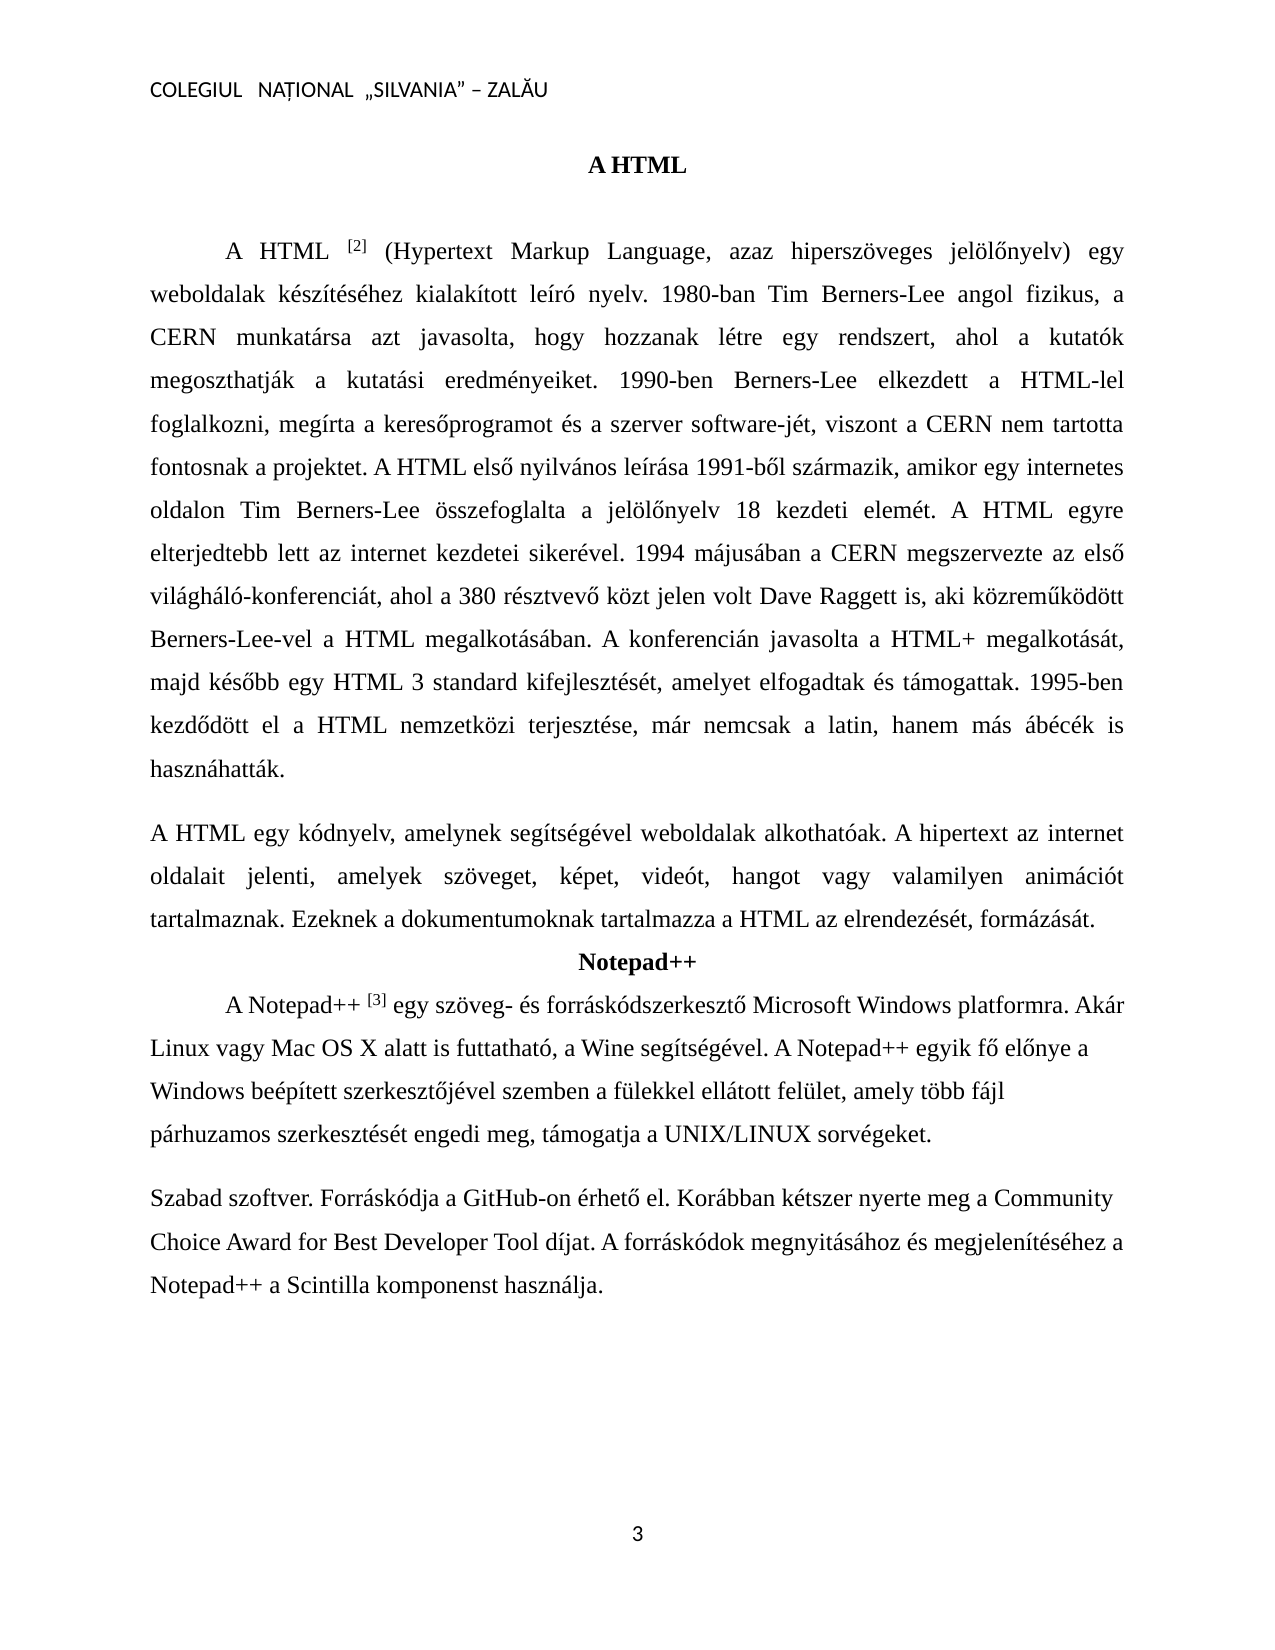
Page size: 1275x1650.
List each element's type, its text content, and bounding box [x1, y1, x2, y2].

text A HTML [150, 150, 1125, 179]
text A HTML egy kódnyelv, amelynek segítségével weboldalak alkothatóak. A hipertext az internet oldalait jelenti, amelyek szöveget, képet, videót, hangot vagy valamilyen animációt tartalmaznak. Ezeknek a dokumentumoknak tartalmazza a HTML az elrendezését, formázását. [150, 818, 1125, 933]
text A Notepad++ [3] egy szöveg- és forráskódszerkesztő Microsoft Windows platformra. Akár Linux vagy Mac OS X alatt is futtatható, a Wine segítségével. A Notepad++ egyik fő előnye a Windows beépített szerkesztőjével szemben a fülekkel ellátott felület, amely több fájl párhuzamos szerkesztését engedi meg, támogatja a UNIX/LINUX sorvégeket. [150, 990, 1125, 1148]
text Notepad++ [150, 947, 1125, 976]
text Szabad szoftver. Forráskódja a GitHub-on érhető el. Korábban kétszer nyerte meg a Community Choice Award for Best Developer Tool díjat. A forráskódok megnyitásához és megjelenítéséhez a Notepad++ a Scintilla komponenst használja. [150, 1183, 1125, 1298]
text A HTML [2] (Hypertext Markup Language, azaz hiperszöveges jelölőnyelv) egy weboldalak készítéséhez kialakított leíró nyelv. 1980-ban Tim Berners-Lee angol fizikus, a CERN munkatársa azt javasolta, hogy hozzanak létre egy rendszert, ahol a kutatók megoszthatják a kutatási eredményeiket. 1990-ben Berners-Lee elkezdett a HTML-lel foglalkozni, megírta a keresőprogramot és a szerver software-jét, viszont a CERN nem tartotta fontosnak a projektet. A HTML első nyilvános leírása 1991-ből származik, amikor egy internetes oldalon Tim Berners-Lee összefoglalta a jelölőnyelv 18 kezdeti elemét. A HTML egyre elterjedtebb lett az internet kezdetei sikerével. 1994 májusában a CERN megszervezte az első világháló-konferenciát, ahol a 380 résztvevő közt jelen volt Dave Raggett is, aki közreműködött Berners-Lee-vel a HTML megalkotásában. A konferencián javasolta a HTML+ megalkotását, majd később egy HTML 3 standard kifejlesztését, amelyet elfogadtak és támogattak. 1995-ben kezdődött el a HTML nemzetközi terjesztése, már nemcsak a latin, hanem más ábécék is hasznáhatták. [150, 236, 1125, 782]
